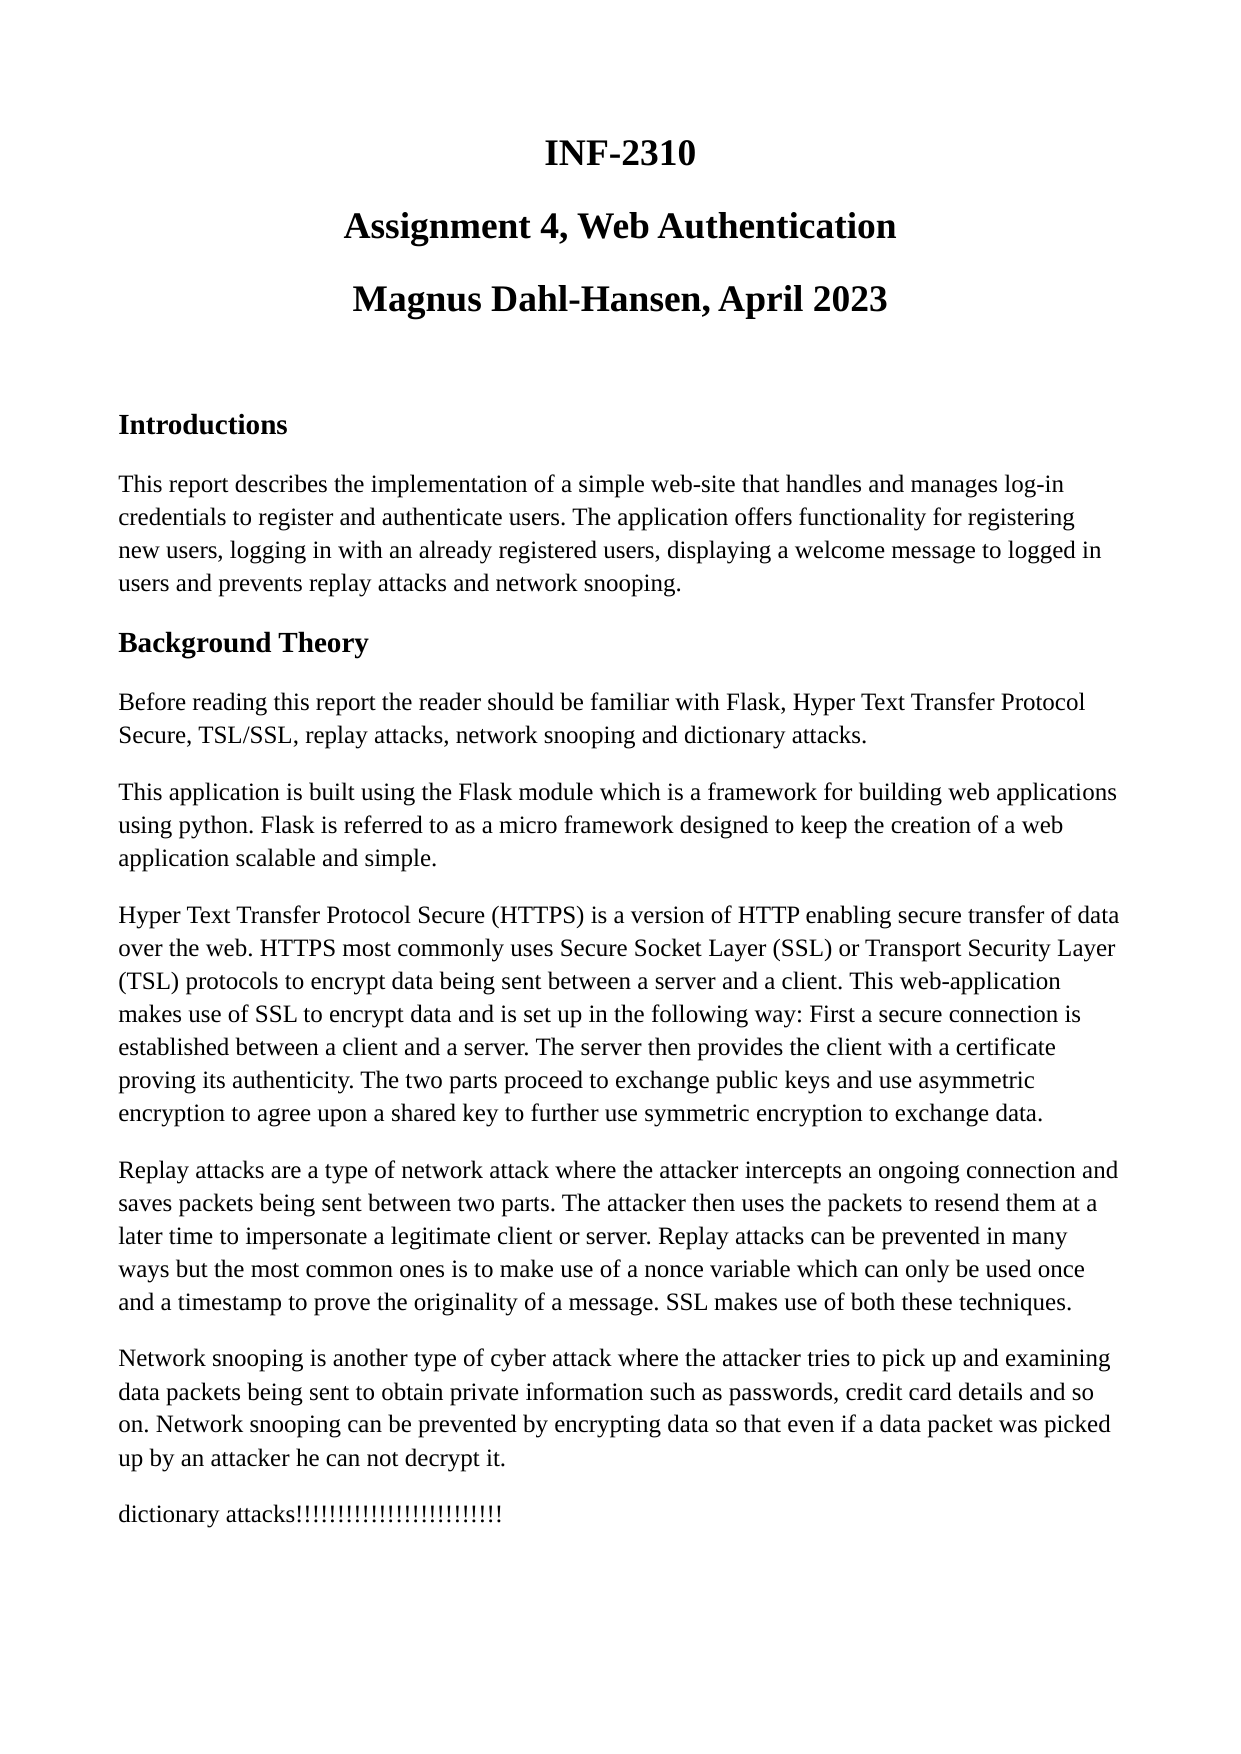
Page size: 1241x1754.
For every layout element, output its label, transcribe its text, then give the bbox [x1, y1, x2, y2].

text This application is built using the Flask module which is a framework for building web applications using python. Flask is referred to as a micro framework designed to keep the creation of a web application scalable and simple. [118, 777, 1122, 872]
text dictionary attacks!!!!!!!!!!!!!!!!!!!!!!!!! [118, 1499, 1122, 1528]
text Background Theory [118, 625, 1122, 658]
text Assignment 4, Web Authentication [118, 203, 1122, 246]
text INF-2310 [118, 130, 1122, 173]
text Network snooping is another type of cyber attack where the attacker tries to pick up and examining data packets being sent to obtain private information such as passwords, credit card details and so on. Network snooping can be prevented by encrypting data so that even if a data packet was picked up by an attacker he can not decrypt it. [118, 1343, 1122, 1471]
text Replay attacks are a type of network attack where the attacker intercepts an ongoing connection and saves packets being sent between two parts. The attacker then uses the packets to resend them at a later time to impersonate a legitimate client or server. Replay attacks can be prevented in many ways but the most common ones is to make use of a nonce variable which can only be used once and a timestamp to prove the originality of a message. SSL makes use of both these techniques. [118, 1155, 1122, 1316]
text This report describes the implementation of a simple web-site that handles and manages log-in credentials to register and authenticate users. The application offers functionality for registering new users, logging in with an already registered users, displaying a welcome message to logged in users and prevents replay attacks and network snooping. [118, 469, 1122, 597]
text Before reading this report the reader should be familiar with Flask, Hyper Text Transfer Protocol Secure, TSL/SSL, replay attacks, network snooping and dictionary attacks. [118, 687, 1122, 749]
text Hyper Text Transfer Protocol Secure (HTTPS) is a version of HTTP enabling secure transfer of data over the web. HTTPS most commonly uses Secure Socket Layer (SSL) or Transport Security Layer (TSL) protocols to encrypt data being sent between a server and a client. This web-application makes use of SSL to encrypt data and is set up in the following way: First a secure connection is established between a client and a server. The server then provides the client with a certificate proving its authenticity. The two parts proceed to exchange public keys and use asymmetric encryption to agree upon a shared key to further use symmetric encryption to exchange data. [118, 900, 1122, 1127]
text Introductions [118, 407, 1122, 440]
text Magnus Dahl-Hansen, April 2023 [118, 277, 1122, 320]
